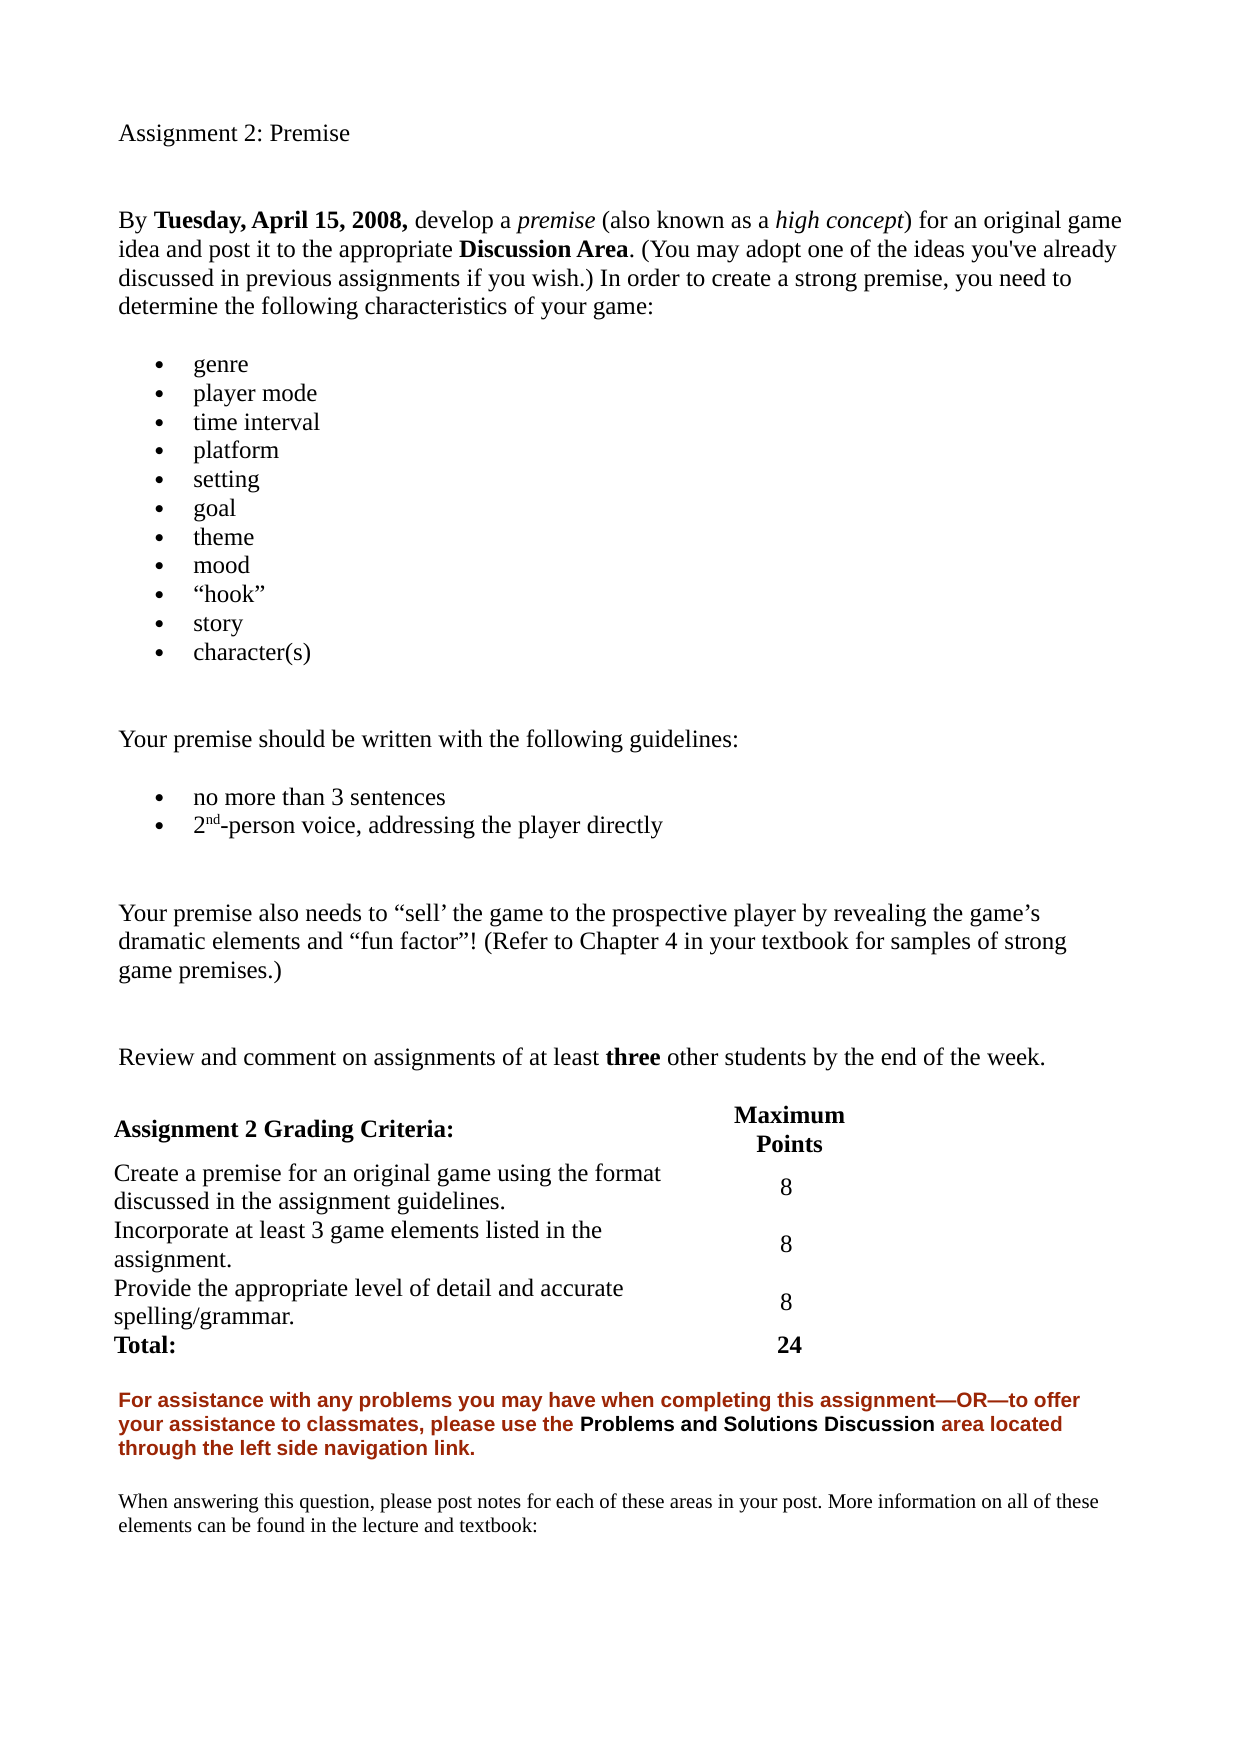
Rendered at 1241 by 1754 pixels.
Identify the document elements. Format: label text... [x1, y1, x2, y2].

table_cell Incorporate at least 3 game elements listed in the assignment. [114, 1215, 721, 1273]
list character(s) [156, 637, 1122, 666]
list player mode [156, 378, 1122, 407]
list “hook” [156, 579, 1122, 608]
list time interval [156, 407, 1122, 436]
table_cell 24 [721, 1330, 857, 1359]
list no more than 3 sentences [156, 782, 1122, 811]
text Your premise also needs to “sell’ the game to the prospective player by revealing the game’s dramatic elements and “fun factor”! (Refer to Chapter 4 in your textbook for samples of strong game premises.) [118, 898, 1122, 984]
list setting [156, 464, 1122, 493]
list genre [156, 349, 1122, 378]
list 2nd-person voice, addressing the player directly [156, 811, 1122, 839]
text Your premise should be written with the following guidelines: [118, 724, 1122, 753]
text Review and comment on assignments of at least three other students by the end of the week. [118, 1042, 1122, 1071]
title Assignment 2: Premise [118, 118, 1122, 147]
list goal [156, 493, 1122, 522]
table_cell Total: [114, 1330, 721, 1359]
table_cell 8 [721, 1273, 857, 1330]
list mood [156, 551, 1122, 579]
text When answering this question, please post notes for each of these areas in your post. More information on all of these elements can be found in the lecture and textbook: [118, 1489, 1122, 1537]
text By Tuesday, April 15, 2008, develop a premise (also known as a high concept) for an original game idea and post it to the appropriate Discussion Area. (You may adopt one of the ideas you've already discussed in previous assignments if you wish.) In order to create a strong premise, you need to determine the following characteristics of your game: [118, 205, 1122, 320]
table_cell Provide the appropriate level of detail and accurate spelling/grammar. [114, 1273, 721, 1330]
table_cell 8 [721, 1215, 857, 1273]
list theme [156, 522, 1122, 551]
table_header Assignment 2 Grading Criteria: [114, 1100, 721, 1158]
list platform [156, 436, 1122, 464]
table_cell Create a premise for an original game using the format discussed in the assignment guidelines. [114, 1158, 721, 1215]
text For assistance with any problems you may have when completing this assignment—OR—to offer your assistance to classmates, please use the Problems and Solutions Discussion area located through the left side navigation link. [118, 1388, 1122, 1460]
list story [156, 608, 1122, 637]
table_header Maximum Points [721, 1100, 857, 1158]
table_cell 8 [721, 1158, 857, 1215]
